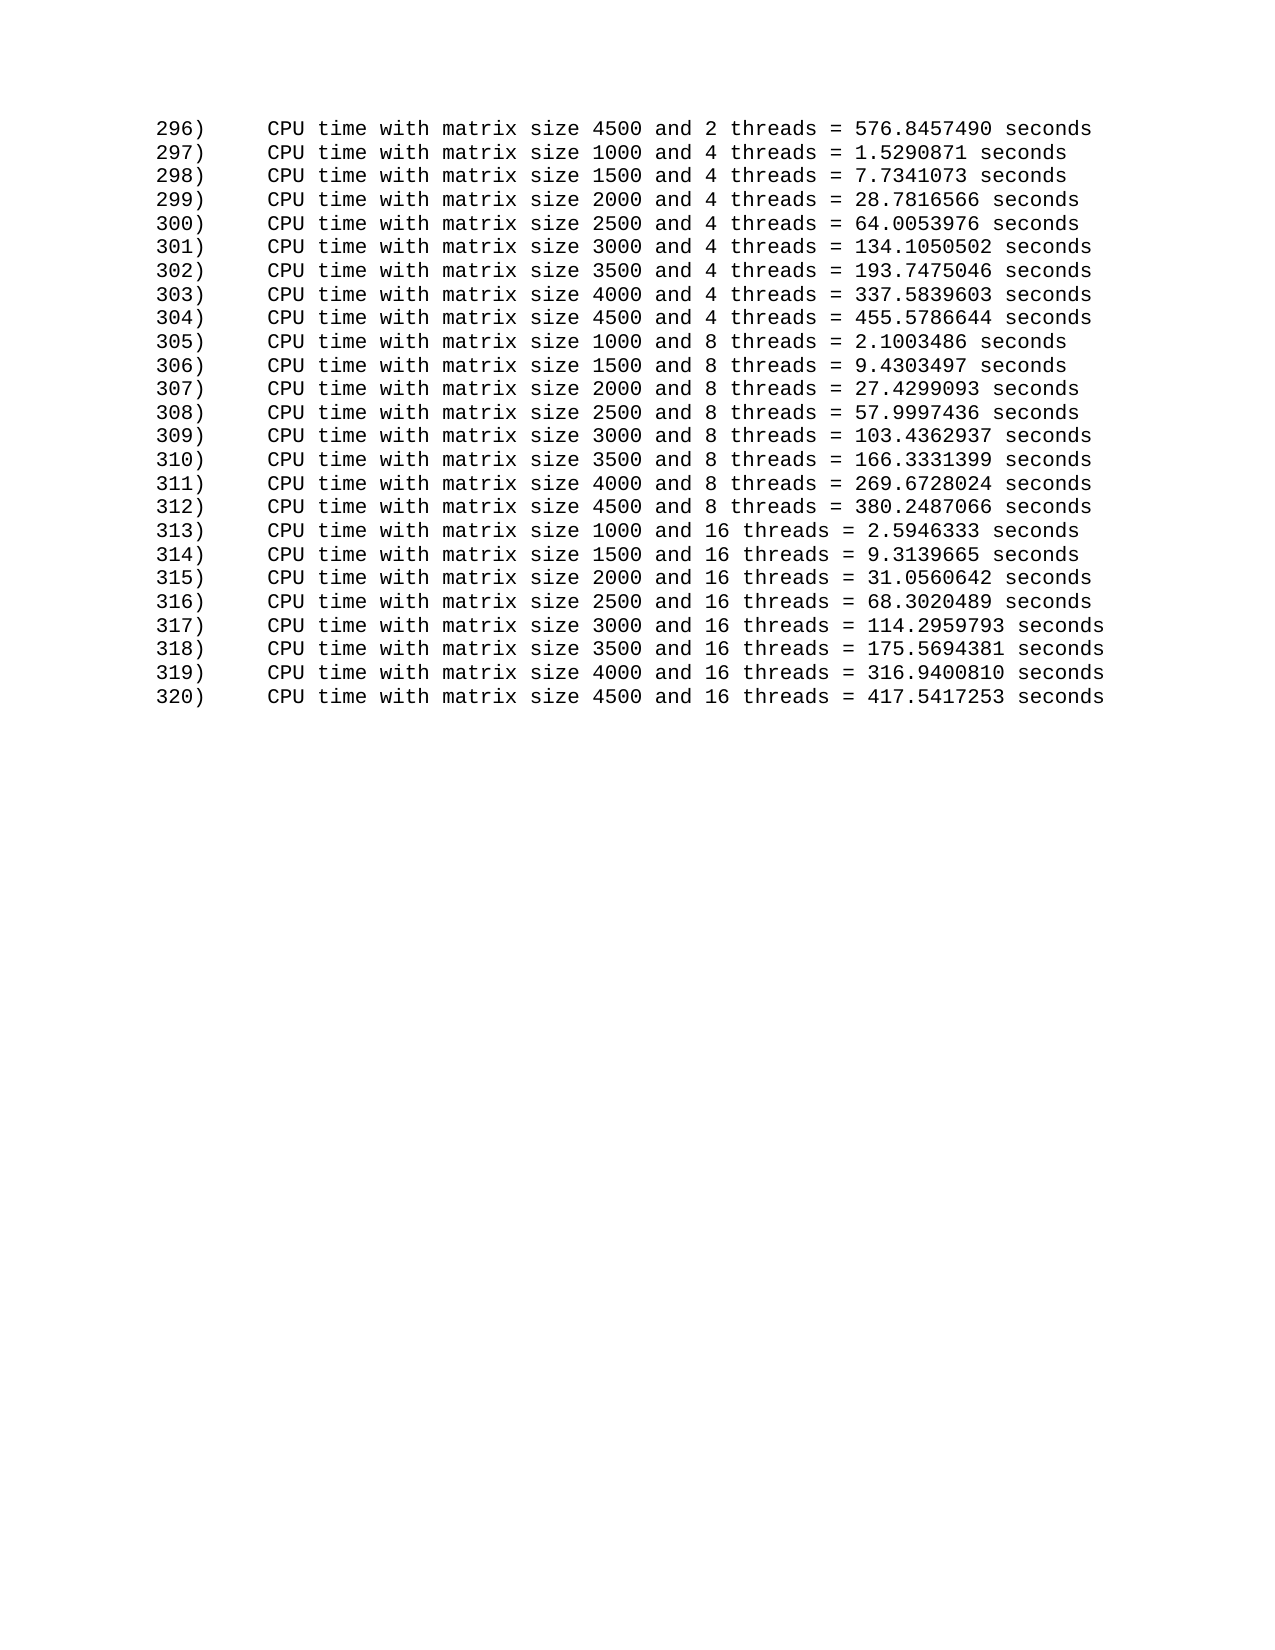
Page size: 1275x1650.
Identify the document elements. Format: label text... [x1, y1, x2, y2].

list CPU time with matrix size 2500 and 16 threads = 68.3020489 seconds [156, 591, 1157, 615]
list CPU time with matrix size 2500 and 8 threads = 57.9997436 seconds [156, 402, 1157, 426]
list CPU time with matrix size 3500 and 16 threads = 175.5694381 seconds [156, 638, 1157, 662]
list CPU time with matrix size 4500 and 16 threads = 417.5417253 seconds [156, 686, 1157, 709]
list CPU time with matrix size 4000 and 4 threads = 337.5839603 seconds [156, 284, 1157, 307]
list CPU time with matrix size 3500 and 8 threads = 166.3331399 seconds [156, 449, 1157, 473]
list CPU time with matrix size 3000 and 4 threads = 134.1050502 seconds [156, 236, 1157, 260]
list CPU time with matrix size 1500 and 8 threads = 9.4303497 seconds [156, 354, 1157, 378]
list CPU time with matrix size 1000 and 16 threads = 2.5946333 seconds [156, 520, 1157, 544]
list CPU time with matrix size 4000 and 16 threads = 316.9400810 seconds [156, 662, 1157, 686]
list CPU time with matrix size 1000 and 4 threads = 1.5290871 seconds [156, 142, 1157, 165]
list CPU time with matrix size 1000 and 8 threads = 2.1003486 seconds [156, 331, 1157, 354]
list CPU time with matrix size 2500 and 4 threads = 64.0053976 seconds [156, 213, 1157, 236]
list CPU time with matrix size 2000 and 8 threads = 27.4299093 seconds [156, 378, 1157, 402]
list CPU time with matrix size 3000 and 16 threads = 114.2959793 seconds [156, 615, 1157, 638]
list CPU time with matrix size 3500 and 4 threads = 193.7475046 seconds [156, 260, 1157, 284]
list CPU time with matrix size 4500 and 8 threads = 380.2487066 seconds [156, 496, 1157, 520]
list CPU time with matrix size 3000 and 8 threads = 103.4362937 seconds [156, 426, 1157, 449]
list CPU time with matrix size 1500 and 4 threads = 7.7341073 seconds [156, 165, 1157, 189]
list CPU time with matrix size 4500 and 2 threads = 576.8457490 seconds [156, 118, 1157, 142]
list CPU time with matrix size 4000 and 8 threads = 269.6728024 seconds [156, 473, 1157, 496]
list CPU time with matrix size 1500 and 16 threads = 9.3139665 seconds [156, 544, 1157, 567]
list CPU time with matrix size 4500 and 4 threads = 455.5786644 seconds [156, 307, 1157, 331]
list CPU time with matrix size 2000 and 16 threads = 31.0560642 seconds [156, 567, 1157, 591]
list CPU time with matrix size 2000 and 4 threads = 28.7816566 seconds [156, 189, 1157, 213]
